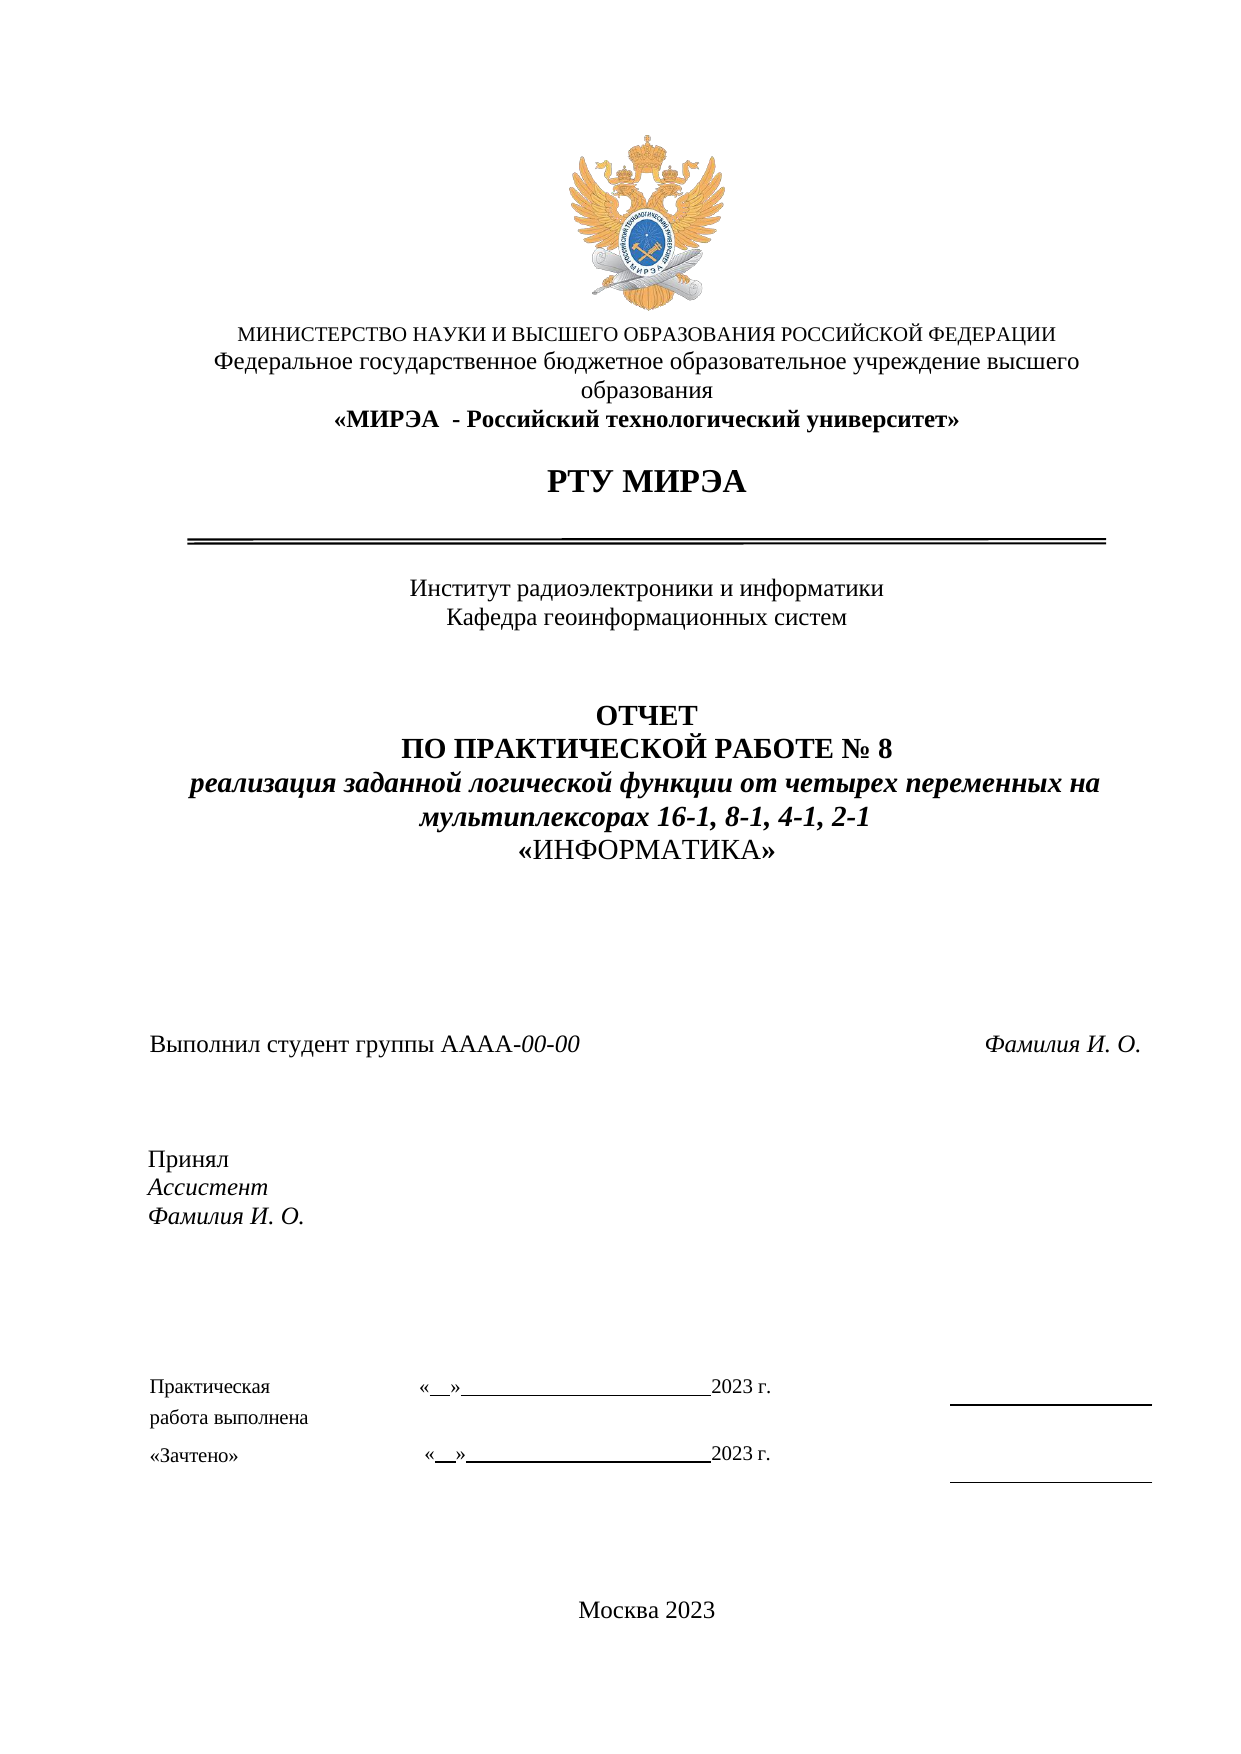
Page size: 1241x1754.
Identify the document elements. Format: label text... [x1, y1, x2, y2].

table_cell « » 2023 г. [419, 1444, 950, 1483]
text РТУ МИРЭА [148, 461, 1146, 500]
table_header Практическая [149, 1375, 419, 1405]
text «ИНФОРМАТИКА» [148, 832, 1146, 866]
picture [559, 135, 734, 311]
table_cell работа выполнена [149, 1405, 419, 1444]
text Выполнил студент группы АААА-00-00 Фамилия И. О. [148, 1029, 1146, 1057]
table_cell [419, 1405, 950, 1444]
text «МИРЭА - Российский технологический университет» [148, 404, 1146, 433]
text ПО ПРАКТИЧЕСКОЙ РАБОТЕ № 8 [148, 732, 1146, 765]
table_cell [950, 1444, 1152, 1482]
text Кафедра геоинформационных систем [148, 602, 1146, 631]
text Москва 2023 [148, 1595, 1146, 1624]
text реализация заданной логической функции от четырех переменных на мультиплексорах 16-1, 8-1, 4-1, 2-1 [148, 765, 1146, 832]
text Ассистент Фамилия И. О. [148, 1172, 1146, 1230]
text Принял [148, 1144, 1146, 1172]
table_cell [950, 1406, 1152, 1444]
text МИНИСТЕРСТВО НАУКИ И ВЫСШЕГО ОБРАЗОВАНИЯ РОССИЙСКОЙ ФЕДЕРАЦИИ [148, 322, 1146, 346]
text ОТЧЕТ [148, 698, 1146, 732]
table_header « » 2023 г. [419, 1375, 950, 1405]
text Институт радиоэлектроники и информатики [148, 573, 1146, 602]
table_header [950, 1375, 1152, 1404]
text Федеральное государственное бюджетное образовательное учреждение высшего образования [148, 346, 1146, 404]
table_cell «Зачтено» [149, 1444, 419, 1483]
